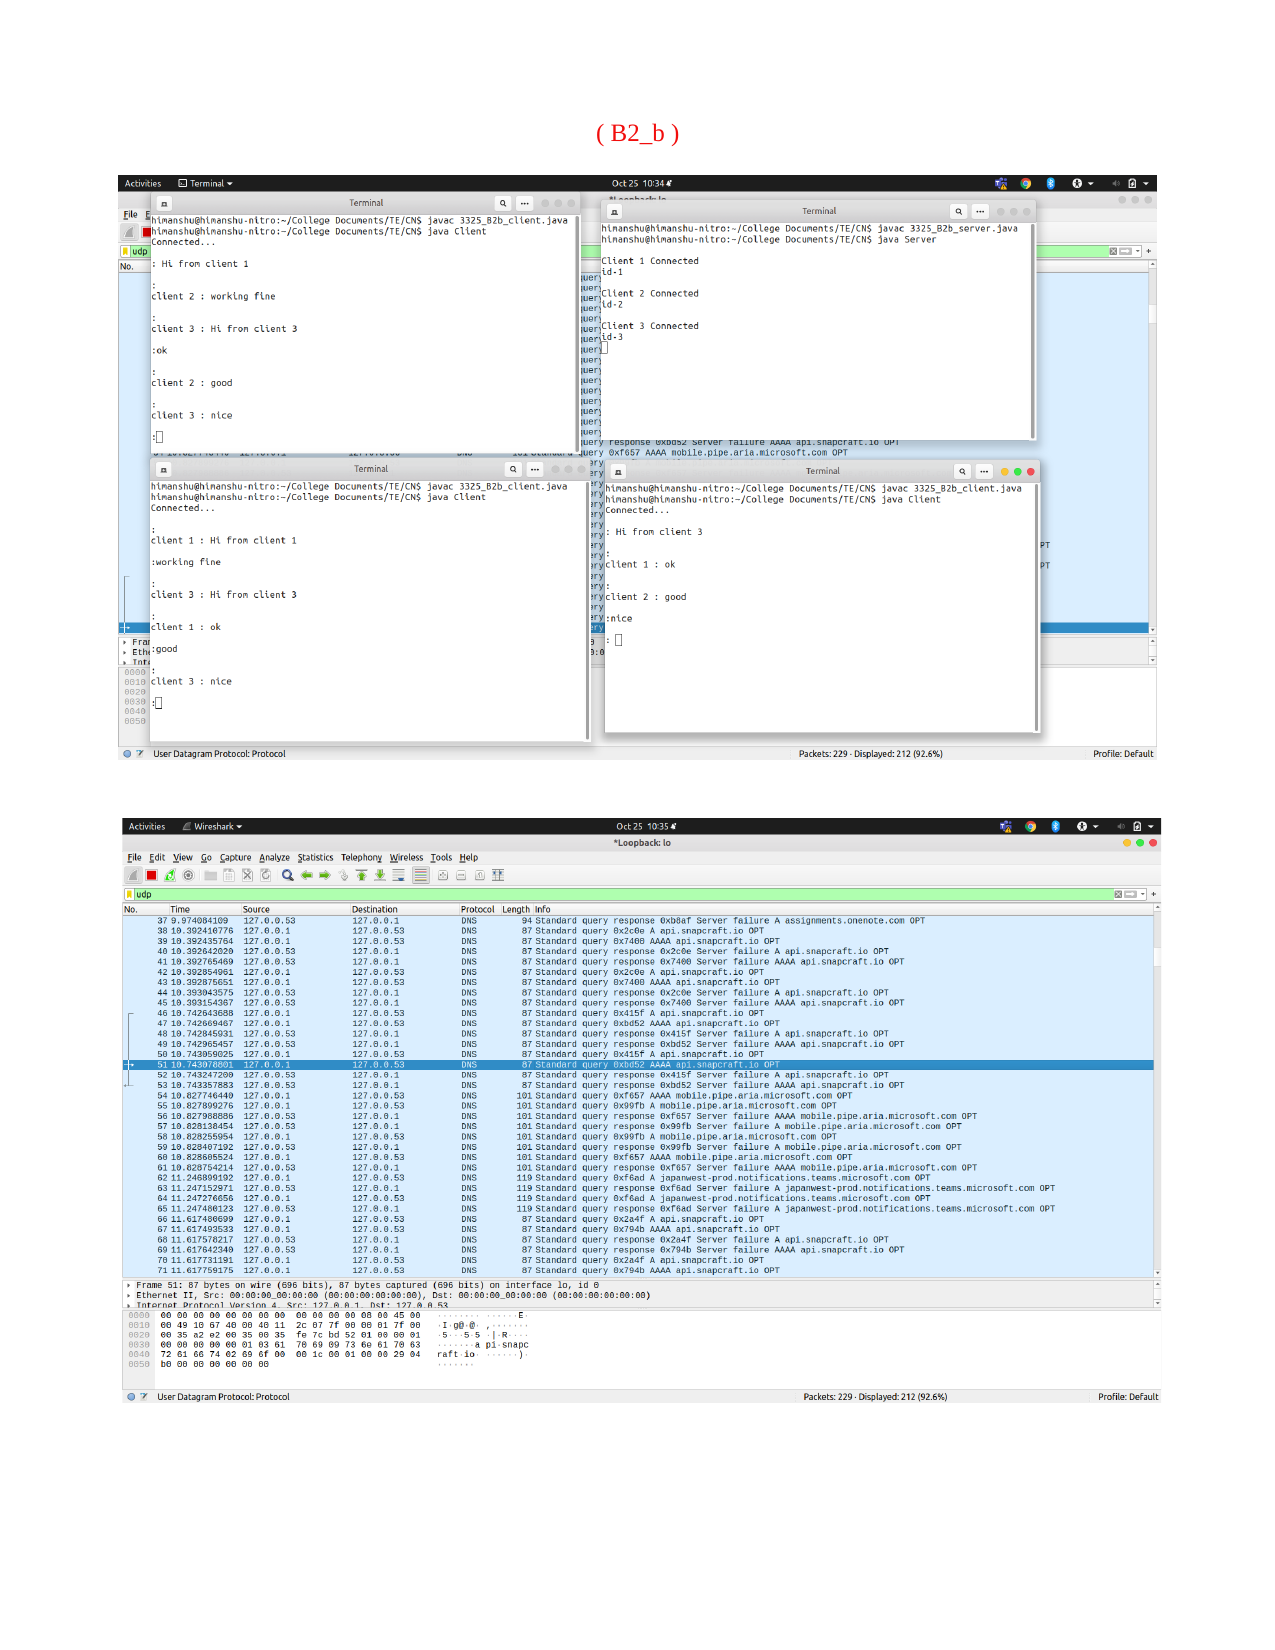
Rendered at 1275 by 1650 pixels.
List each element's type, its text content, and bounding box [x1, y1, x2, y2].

text ( B2_b ) [118, 118, 1157, 147]
picture [122, 818, 1162, 1403]
picture [118, 175, 1157, 760]
